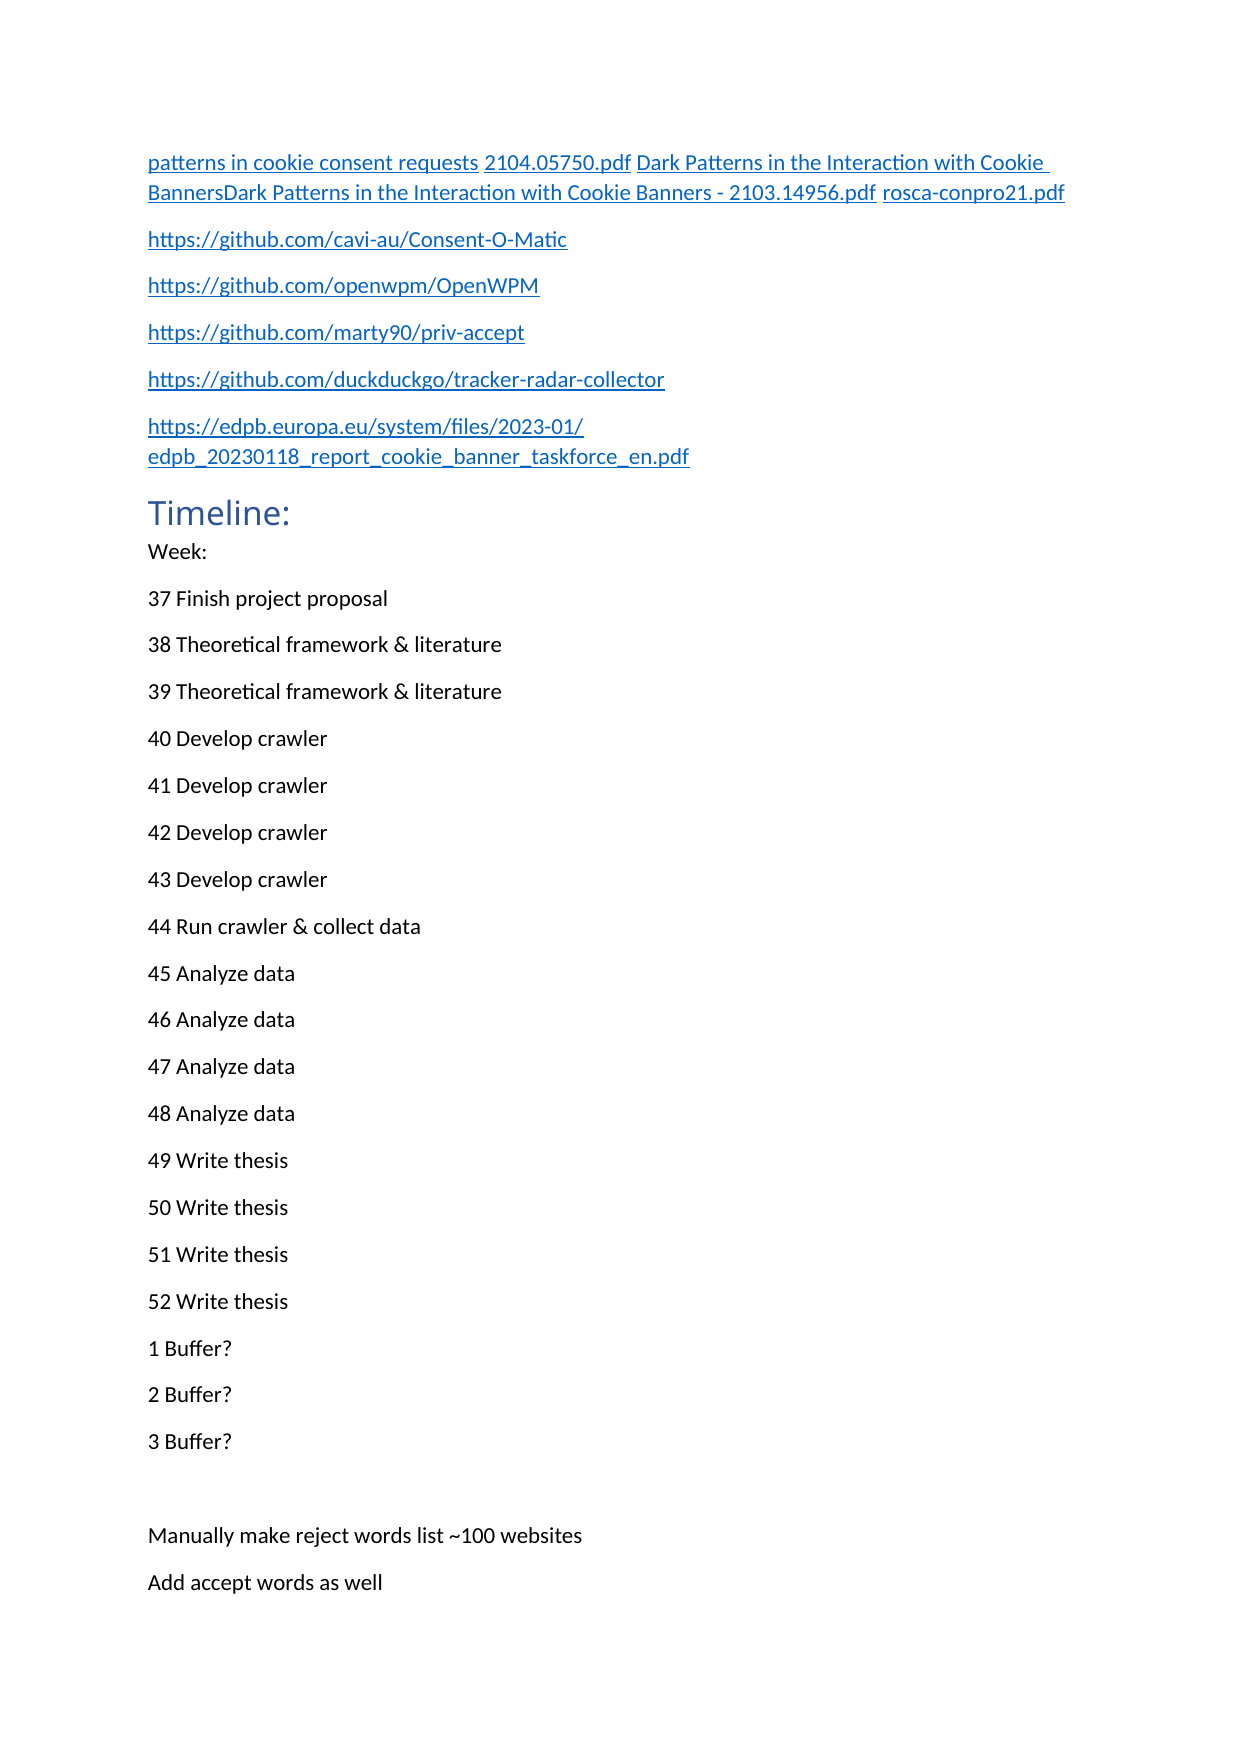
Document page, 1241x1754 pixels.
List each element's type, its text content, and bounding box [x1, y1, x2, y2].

text https://github.com/cavi-au/Consent-O-Matic [148, 225, 1093, 253]
text Manually make reject words list ~100 websites [148, 1521, 1093, 1549]
text 45 Analyze data [148, 959, 1093, 987]
text 2 Buffer? [148, 1381, 1093, 1409]
text 39 Theoretical framework & literature [148, 677, 1093, 706]
text 50 Write thesis [148, 1193, 1093, 1221]
text 47 Analyze data [148, 1052, 1093, 1081]
text https://github.com/openwpm/OpenWPM [148, 272, 1093, 299]
text 43 Develop crawler [148, 865, 1093, 893]
text https://github.com/marty90/priv-accept [148, 318, 1093, 346]
text 3 Buffer? [148, 1427, 1093, 1456]
text 48 Analyze data [148, 1099, 1093, 1127]
text 46 Analyze data [148, 1006, 1093, 1034]
text Add accept words as well [148, 1568, 1093, 1596]
text 49 Write thesis [148, 1146, 1093, 1174]
text 51 Write thesis [148, 1240, 1093, 1268]
text https://github.com/duckduckgo/tracker-radar-collector [148, 365, 1093, 393]
text patterns in cookie consent requests 2104.05750.pdf Dark Patterns in the Interaction with Cookie BannersDark Patterns in the Interaction with Cookie Banners - 2103.14956.pdf rosca-conpro21.pdf [148, 148, 1093, 206]
text 44 Run crawler & collect data [148, 912, 1093, 940]
text 37 Finish project proposal [148, 584, 1093, 612]
text 38 Theoretical framework & literature [148, 631, 1093, 659]
text Timeline: Week: [148, 489, 1093, 565]
text 1 Buffer? [148, 1334, 1093, 1362]
text 52 Write thesis [148, 1287, 1093, 1315]
text 42 Develop crawler [148, 818, 1093, 846]
text https://edpb.europa.eu/system/files/2023-01/edpb_20230118_report_cookie_banner_taskforce_en.pdf [148, 412, 1093, 470]
text 40 Develop crawler [148, 724, 1093, 752]
text 41 Develop crawler [148, 771, 1093, 799]
